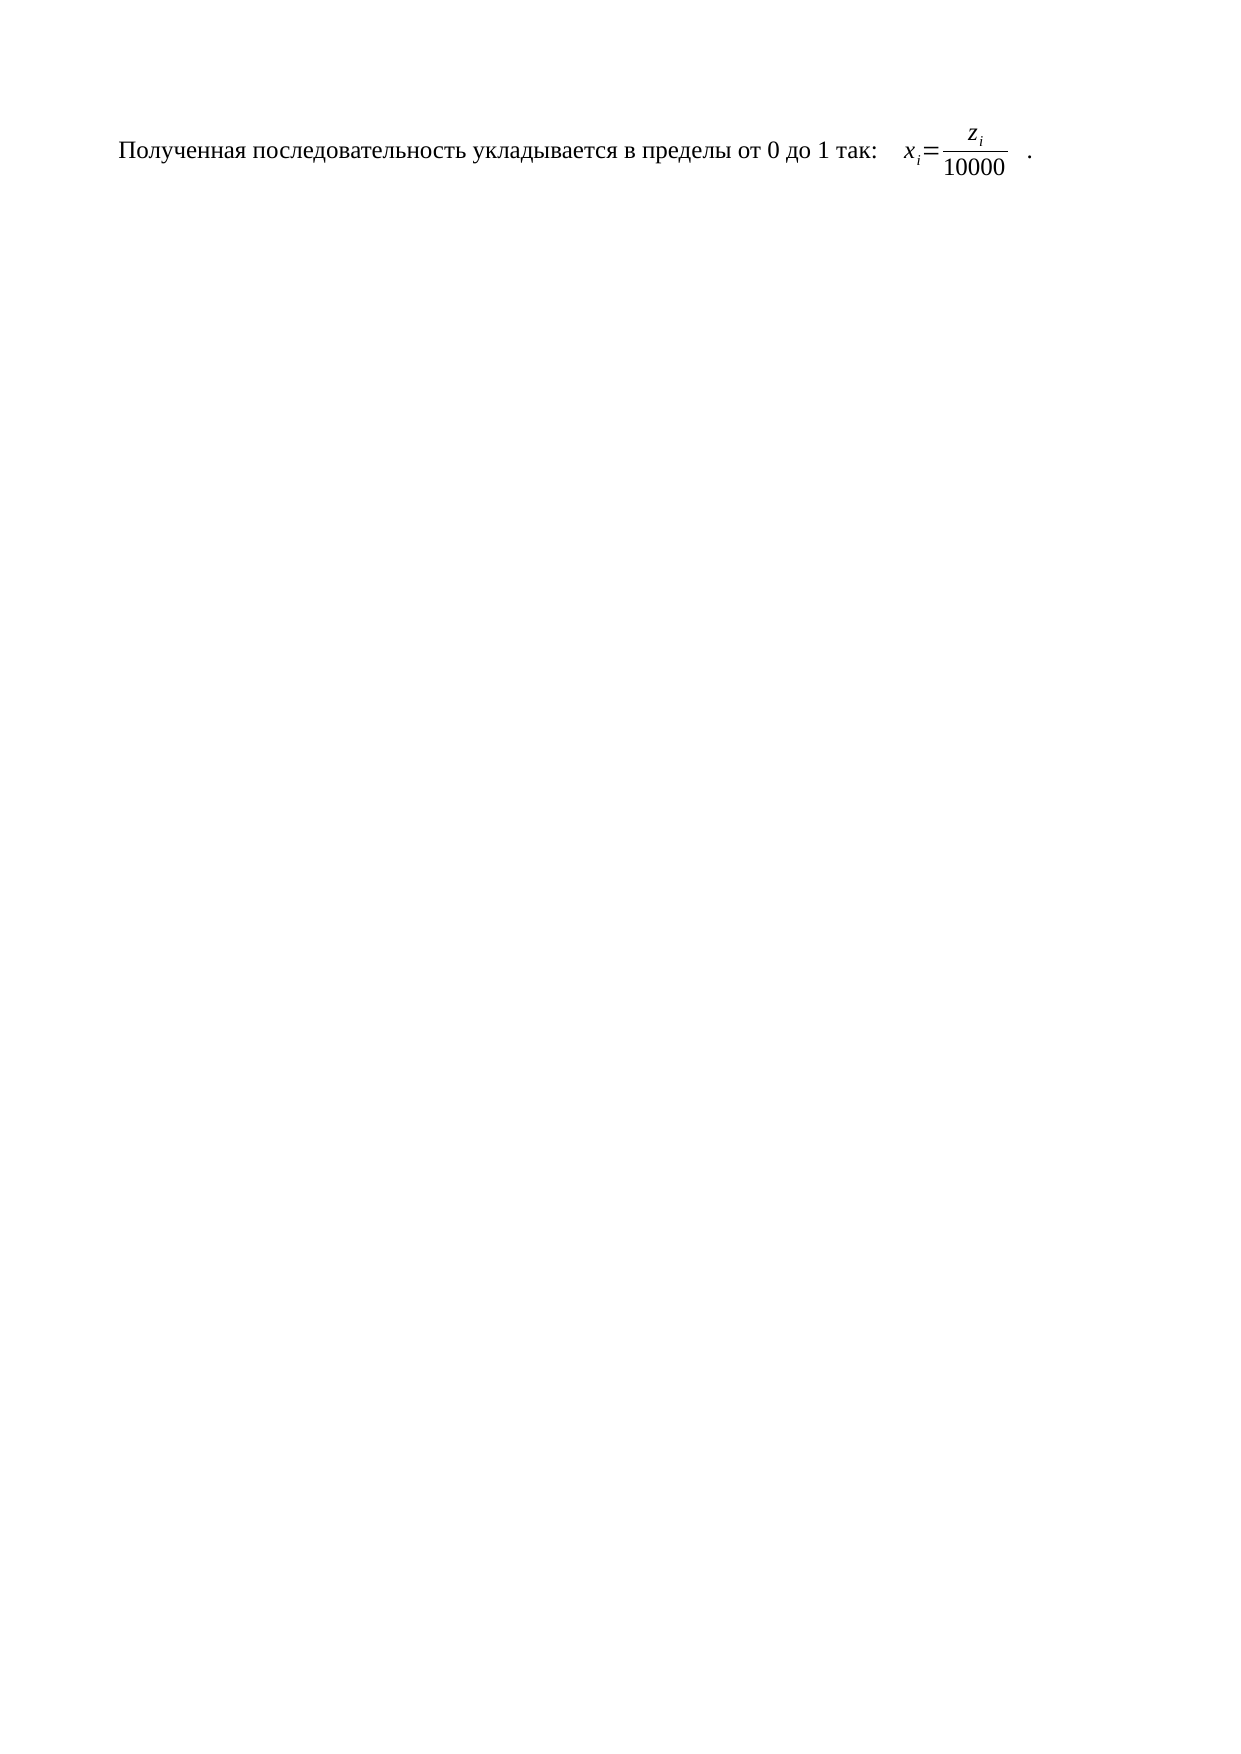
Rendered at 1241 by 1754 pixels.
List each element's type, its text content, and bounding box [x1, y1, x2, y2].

text Полученная последовательность укладывается в пределы от 0 до 1 так: . [118, 118, 1122, 181]
